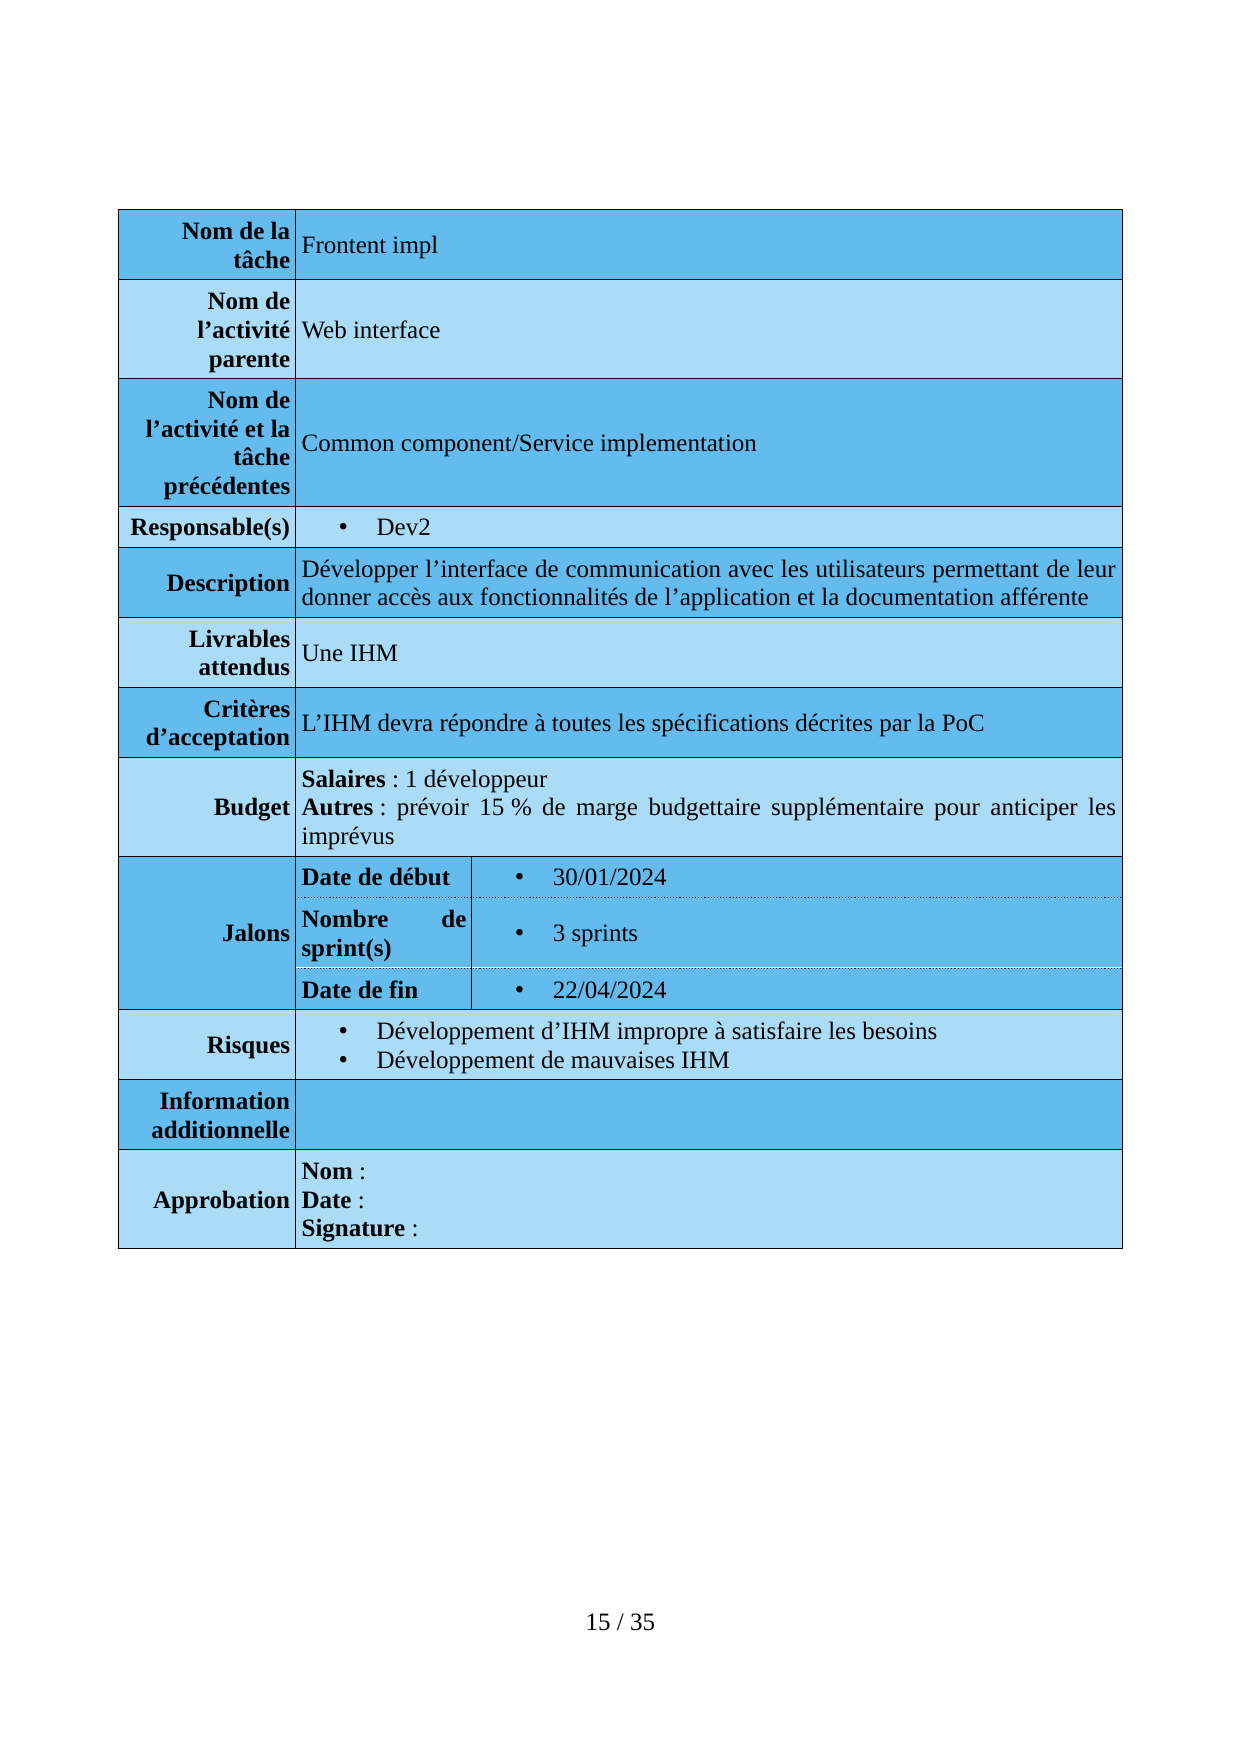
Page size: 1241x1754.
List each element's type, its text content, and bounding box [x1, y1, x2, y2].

table_cell Budget [119, 758, 295, 856]
table_cell Jalons [119, 857, 295, 1009]
table_cell Développement d’IHM impropre à satisfaire les besoins Développement de mauvaises IHM [296, 1010, 1122, 1079]
table_cell [296, 1080, 1122, 1149]
table_cell Approbation [119, 1150, 295, 1248]
table_cell 30/01/2024 [472, 857, 1122, 897]
table_cell Date de fin [296, 968, 471, 1009]
table_cell Risques [119, 1010, 295, 1079]
table_cell 3 sprints [472, 897, 1122, 967]
table_cell Description [119, 548, 295, 617]
table_cell Information additionnelle [119, 1080, 295, 1149]
table_cell Dev2 [296, 507, 1122, 547]
table_cell Common component/Service implementation [296, 379, 1122, 506]
table_cell Une IHM [296, 618, 1122, 687]
table_header Nom de la tâche [119, 210, 295, 279]
table_cell Web interface [296, 280, 1122, 378]
table_cell Nom de l’activité parente [119, 280, 295, 378]
table_cell Nombre de sprint(s) [296, 897, 471, 967]
table_cell Responsable(s) [119, 507, 295, 547]
table_cell Nom de l’activité et la tâche précédentes [119, 379, 295, 506]
table_cell 22/04/2024 [472, 968, 1122, 1009]
table_header Frontent impl [296, 210, 1122, 279]
table_cell Date de début [296, 857, 471, 897]
table_cell Livrables attendus [119, 618, 295, 687]
table_cell Nom : Date : Signature : [296, 1150, 1122, 1248]
table_cell Salaires : 1 développeur Autres : prévoir 15 % de marge budgettaire supplémentaire pour anticiper les imprévus [296, 758, 1122, 856]
table_cell Critères d’acceptation [119, 688, 295, 757]
table_cell L’IHM devra répondre à toutes les spécifications décrites par la PoC [296, 688, 1122, 757]
table_cell Développer l’interface de communication avec les utilisateurs permettant de leur donner accès aux fonctionnalités de l’application et la documentation afférente [296, 548, 1122, 617]
